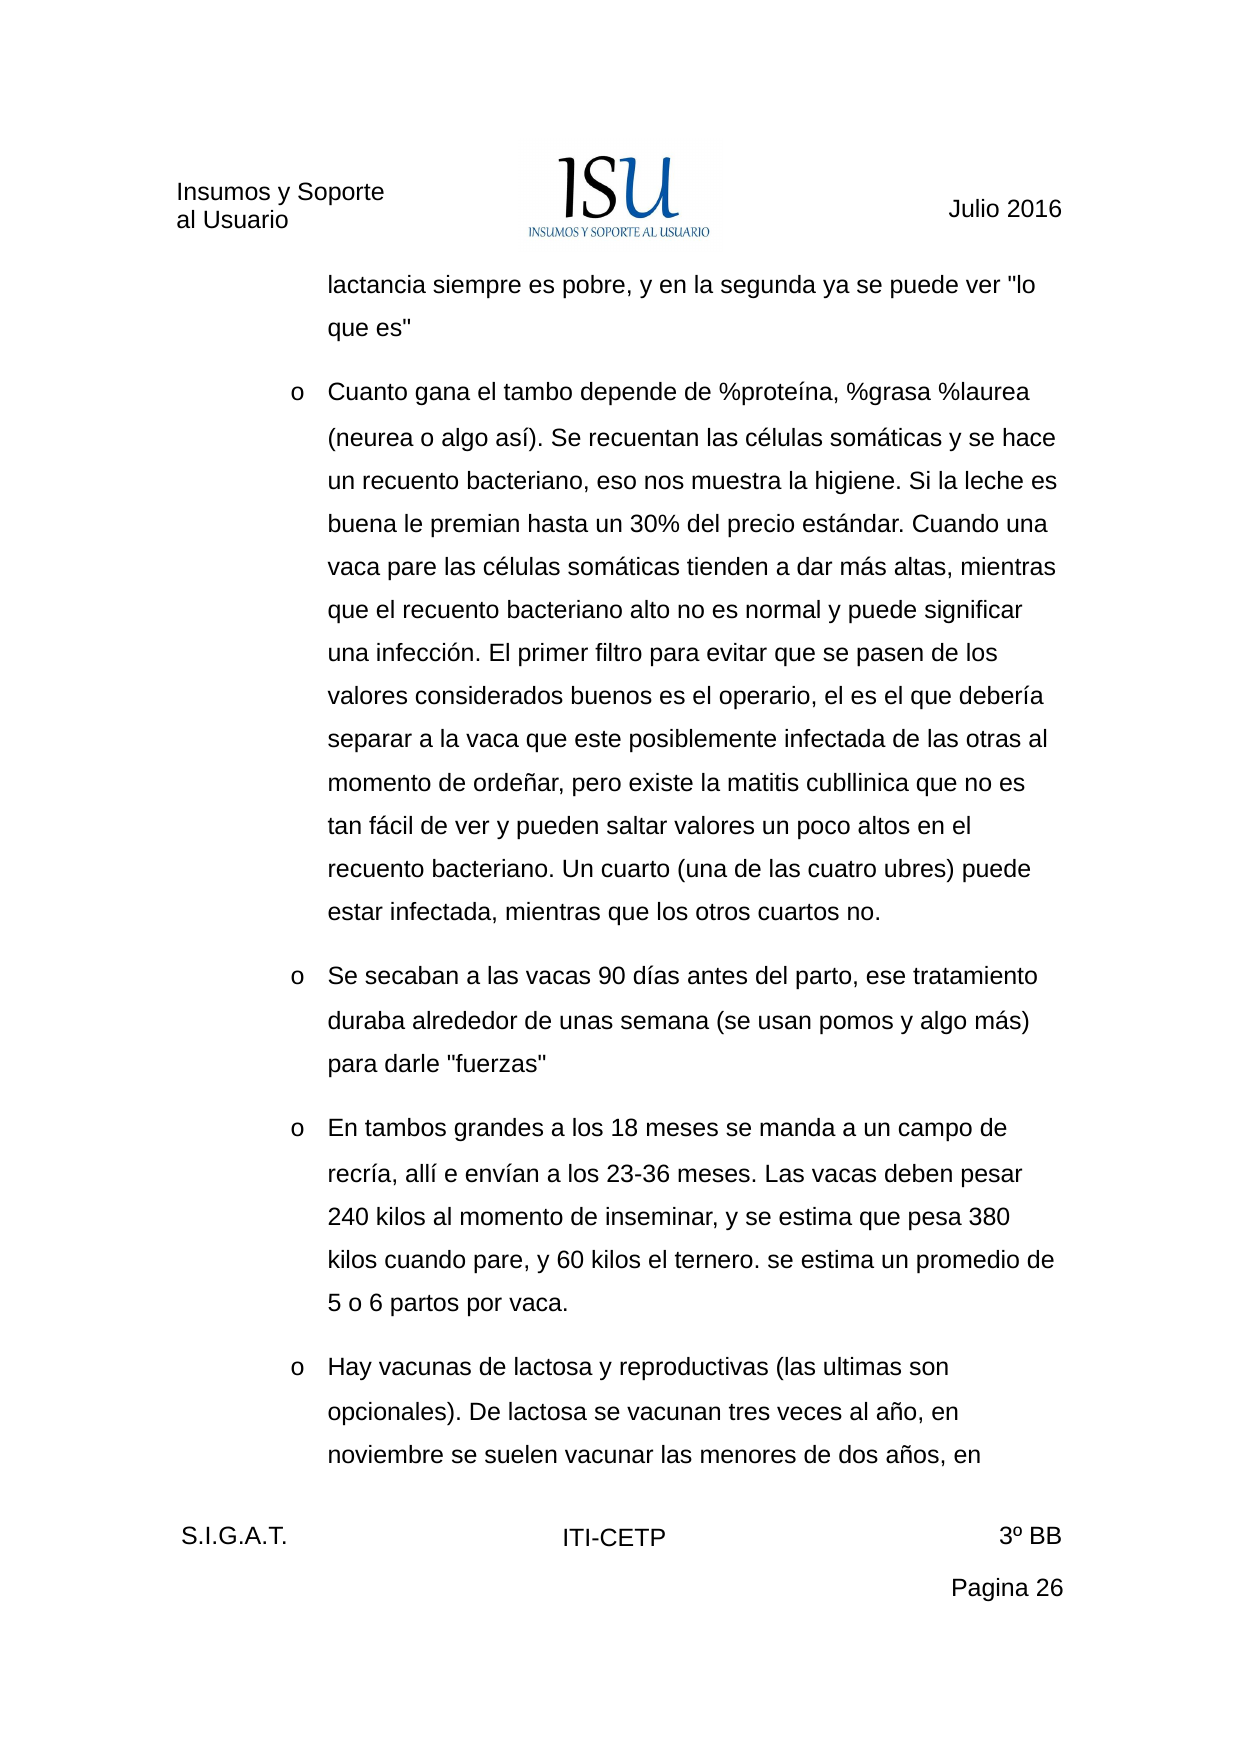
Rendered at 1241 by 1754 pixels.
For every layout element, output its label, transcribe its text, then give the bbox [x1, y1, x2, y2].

list lactancia siempre es pobre, y en la segunda ya se puede ver "lo que es" [290, 270, 1063, 342]
list Hay vacunas de lactosa y reproductivas (las ultimas son opcionales). De lactosa se vacunan tres veces al año, en noviembre se suelen vacunar las menores de dos años, en [290, 1352, 1063, 1469]
list En tambos grandes a los 18 meses se manda a un campo de recría, allí e envían a los 23-36 meses. Las vacas deben pesar 240 kilos al momento de inseminar, y se estima que pesa 380 kilos cuando pare, y 60 kilos el ternero. se estima un promedio de 5 o 6 partos por vaca. [290, 1113, 1063, 1317]
list Se secaban a las vacas 90 días antes del parto, ese tratamiento duraba alrededor de unas semana (se usan pomos y algo más) para darle "fuerzas" [290, 961, 1063, 1078]
list Cuanto gana el tambo depende de %proteína, %grasa %laurea (neurea o algo así). Se recuentan las células somáticas y se hace un recuento bacteriano, eso nos muestra la higiene. Si la leche es buena le premian hasta un 30% del precio estándar. Cuando una vaca pare las células somáticas tienden a dar más altas, mientras que el recuento bacteriano alto no es normal y puede significar una infección. El primer filtro para evitar que se pasen de los valores considerados buenos es el operario, el es el que debería separar a la vaca que este posiblemente infectada de las otras al momento de ordeñar, pero existe la matitis cubllinica que no es tan fácil de ver y pueden saltar valores un poco altos en el recuento bacteriano. Un cuarto (una de las cuatro ubres) puede estar infectada, mientras que los otros cuartos no. [290, 377, 1063, 926]
picture [517, 138, 723, 252]
